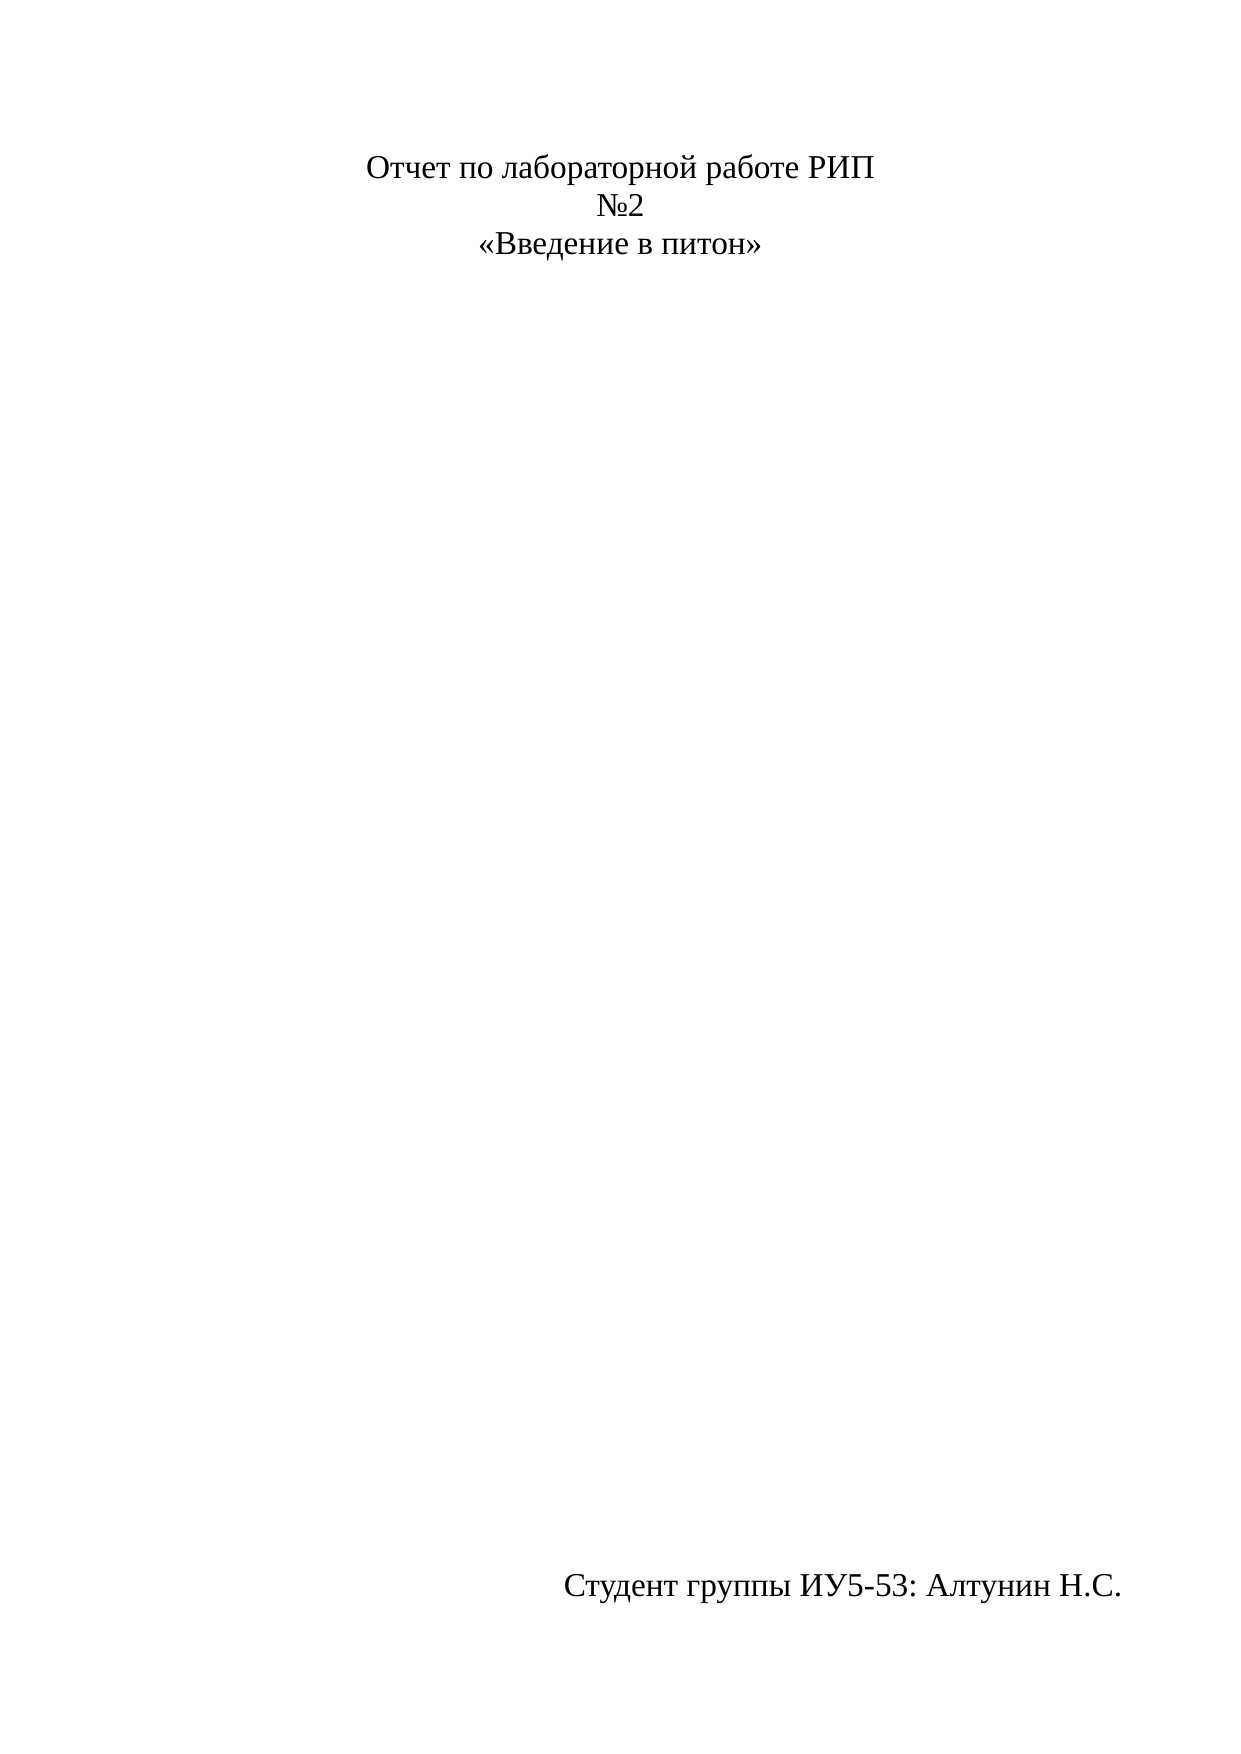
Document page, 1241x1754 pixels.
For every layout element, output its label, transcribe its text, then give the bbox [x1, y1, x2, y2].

text №2 «Введение в питон» [118, 185, 1122, 262]
text Отчет по лабораторной работе РИП [118, 147, 1122, 185]
text Студент группы ИУ5-53: Алтунин Н.С. [118, 1565, 1122, 1603]
